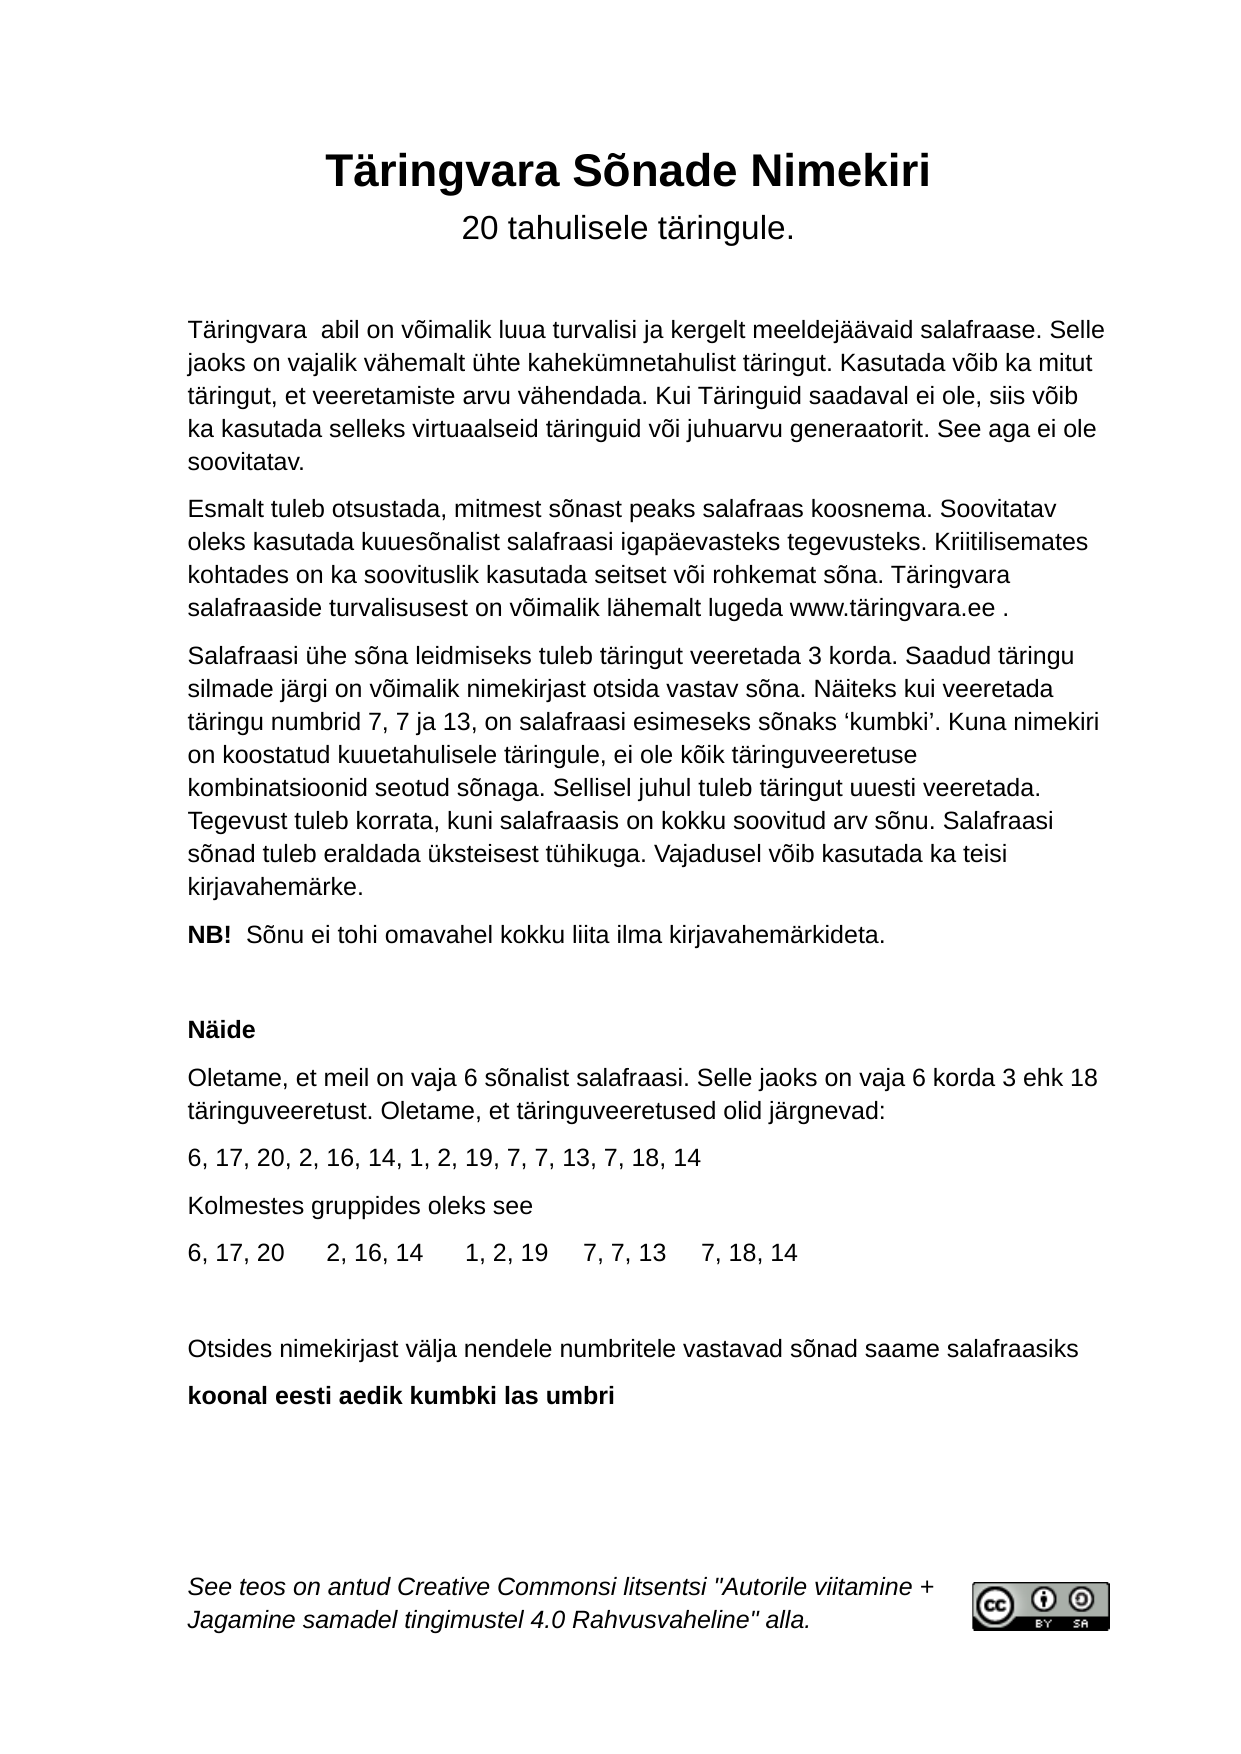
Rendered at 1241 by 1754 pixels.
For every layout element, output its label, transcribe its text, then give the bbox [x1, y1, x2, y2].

text 6, 17, 20 2, 16, 14 1, 2, 19 7, 7, 13 7, 18, 14 [187, 1238, 1106, 1267]
title Täringvara Sõnade Nimekiri [150, 143, 1106, 196]
text Esmalt tuleb otsustada, mitmest sõnast peaks salafraas koosnema. Soovitatav oleks kasutada kuuesõnalist salafraasi igapäevasteks tegevusteks. Kriitilisemates kohtades on ka soovituslik kasutada seitset või rohkemat sõna. Täringvara salafraaside turvalisusest on võimalik lähemalt lugeda www.täringvara.ee . [187, 494, 1106, 622]
text See teos on antud Creative Commonsi litsentsi "Autorile viitamine + Jagamine samadel tingimustel 4.0 Rahvusvaheline" alla. [187, 1572, 1106, 1633]
text Kolmestes gruppides oleks see [187, 1191, 1106, 1219]
text koonal eesti aedik kumbki las umbri [187, 1381, 1106, 1410]
text 6, 17, 20, 2, 16, 14, 1, 2, 19, 7, 7, 13, 7, 18, 14 [187, 1143, 1106, 1172]
picture [972, 1582, 1110, 1631]
text Oletame, et meil on vaja 6 sõnalist salafraasi. Selle jaoks on vaja 6 korda 3 ehk 18 täringuveeretust. Oletame, et täringuveeretused olid järgnevad: [187, 1063, 1106, 1124]
text NB! Sõnu ei tohi omavahel kokku liita ilma kirjavahemärkideta. [187, 920, 1106, 948]
text Salafraasi ühe sõna leidmiseks tuleb täringut veeretada 3 korda. Saadud täringu silmade järgi on võimalik nimekirjast otsida vastav sõna. Näiteks kui veeretada täringu numbrid 7, 7 ja 13, on salafraasi esimeseks sõnaks ‘kumbki’. Kuna nimekiri on koostatud kuuetahulisele täringule, ei ole kõik täringuveeretuse kombinatsioonid seotud sõnaga. Sellisel juhul tuleb täringut uuesti veeretada. Tegevust tuleb korrata, kuni salafraasis on kokku soovitud arv sõnu. Salafraasi sõnad tuleb eraldada üksteisest tühikuga. Vajadusel võib kasutada ka teisi kirjavahemärke. [187, 641, 1106, 901]
text Otsides nimekirjast välja nendele numbritele vastavad sõnad saame salafraasiks [187, 1334, 1106, 1362]
text Näide [187, 1015, 1106, 1044]
text 20 tahulisele täringule. [150, 208, 1106, 247]
text Täringvara abil on võimalik luua turvalisi ja kergelt meeldejäävaid salafraase. Selle jaoks on vajalik vähemalt ühte kahekümnetahulist täringut. Kasutada võib ka mitut täringut, et veeretamiste arvu vähendada. Kui Täringuid saadaval ei ole, siis võib ka kasutada selleks virtuaalseid täringuid või juhuarvu generaatorit. See aga ei ole soovitatav. [187, 315, 1106, 476]
